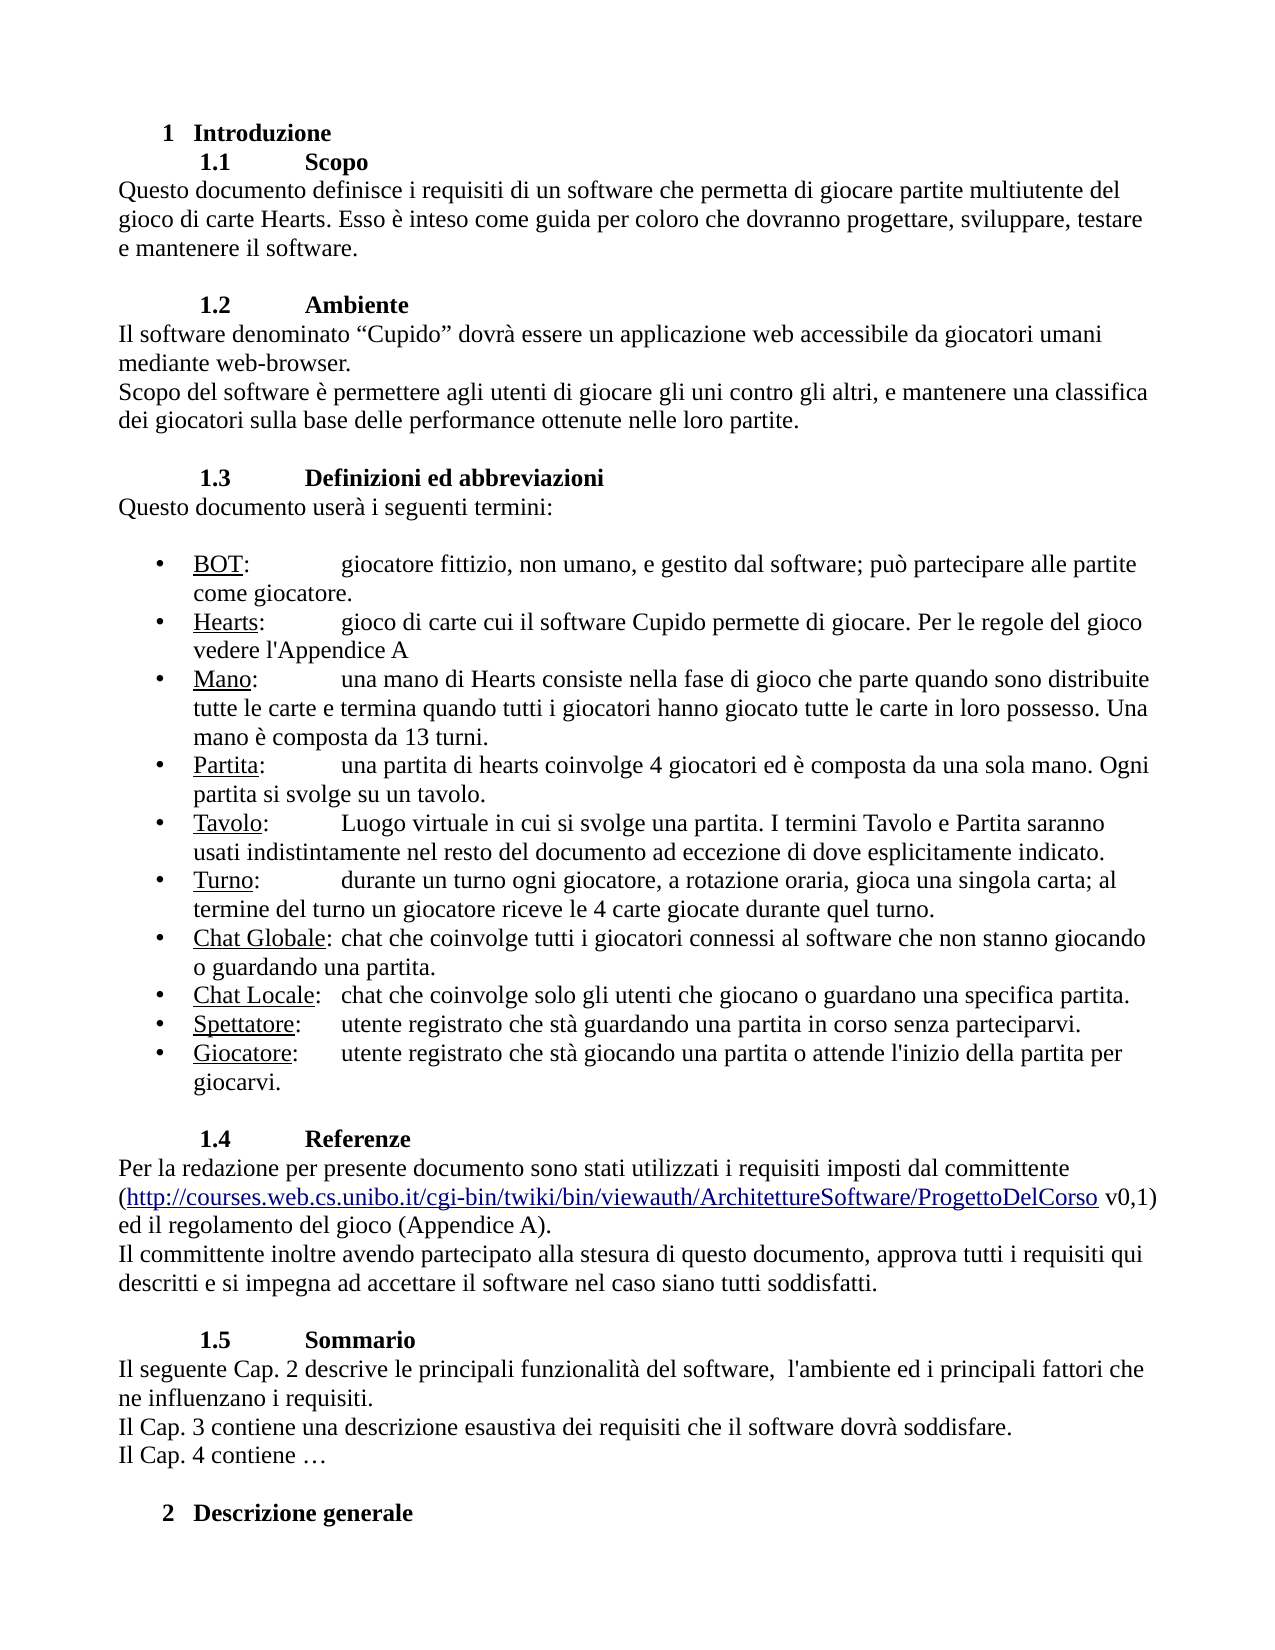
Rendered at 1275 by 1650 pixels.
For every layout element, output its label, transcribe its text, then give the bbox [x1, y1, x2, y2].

text Scopo del software è permettere agli utenti di giocare gli uni contro gli altri, e mantenere una classifica dei giocatori sulla base delle performance ottenute nelle loro partite. [118, 377, 1157, 434]
list Hearts: gioco di carte cui il software Cupido permette di giocare. Per le regole del gioco vedere l'Appendice A [156, 607, 1157, 664]
list Chat Globale: chat che coinvolge tutti i giocatori connessi al software che non stanno giocando o guardando una partita. [156, 923, 1157, 981]
list BOT: giocatore fittizio, non umano, e gestito dal software; può partecipare alle partite come giocatore. [156, 549, 1157, 607]
text Il Cap. 3 contiene una descrizione esaustiva dei requisiti che il software dovrà soddisfare. [118, 1412, 1157, 1441]
list Referenze [193, 1124, 1157, 1153]
list Scopo [193, 147, 1157, 176]
list Mano: una mano di Hearts consiste nella fase di gioco che parte quando sono distribuite tutte le carte e termina quando tutti i giocatori hanno giocato tutte le carte in loro possesso. Una mano è composta da 13 turni. [156, 664, 1157, 751]
text Questo documento definisce i requisiti di un software che permetta di giocare partite multiutente del gioco di carte Hearts. Esso è inteso come guida per coloro che dovranno progettare, sviluppare, testare e mantenere il software. [118, 176, 1157, 262]
list Turno: durante un turno ogni giocatore, a rotazione oraria, gioca una singola carta; al termine del turno un giocatore riceve le 4 carte giocate durante quel turno. [156, 866, 1157, 923]
text Questo documento userà i seguenti termini: [118, 492, 1157, 521]
list Descrizione generale [156, 1498, 1157, 1527]
text Il software denominato “Cupido” dovrà essere un applicazione web accessibile da giocatori umani mediante web-browser. [118, 319, 1157, 377]
text Il Cap. 4 contiene … [118, 1441, 1157, 1469]
list Chat Locale: chat che coinvolge solo gli utenti che giocano o guardano una specifica partita. [156, 981, 1157, 1009]
list Tavolo: Luogo virtuale in cui si svolge una partita. I termini Tavolo e Partita saranno usati indistintamente nel resto del documento ad eccezione di dove esplicitamente indicato. [156, 808, 1157, 866]
text Per la redazione per presente documento sono stati utilizzati i requisiti imposti dal committente (http://courses.web.cs.unibo.it/cgi-bin/twiki/bin/viewauth/ArchitettureSoftware/ProgettoDelCorso v0,1) ed il regolamento del gioco (Appendice A). [118, 1153, 1157, 1239]
list Giocatore: utente registrato che stà giocando una partita o attende l'inizio della partita per giocarvi. [156, 1038, 1157, 1096]
list Ambiente [193, 291, 1157, 319]
list Sommario [193, 1326, 1157, 1354]
text Il committente inoltre avendo partecipato alla stesura di questo documento, approva tutti i requisiti qui descritti e si impegna ad accettare il software nel caso siano tutti soddisfatti. [118, 1239, 1157, 1297]
list Spettatore: utente registrato che stà guardando una partita in corso senza parteciparvi. [156, 1009, 1157, 1038]
list Partita: una partita di hearts coinvolge 4 giocatori ed è composta da una sola mano. Ogni partita si svolge su un tavolo. [156, 751, 1157, 808]
list Introduzione [156, 118, 1157, 147]
list Definizioni ed abbreviazioni [193, 463, 1157, 492]
text Il seguente Cap. 2 descrive le principali funzionalità del software, l'ambiente ed i principali fattori che ne influenzano i requisiti. [118, 1354, 1157, 1412]
